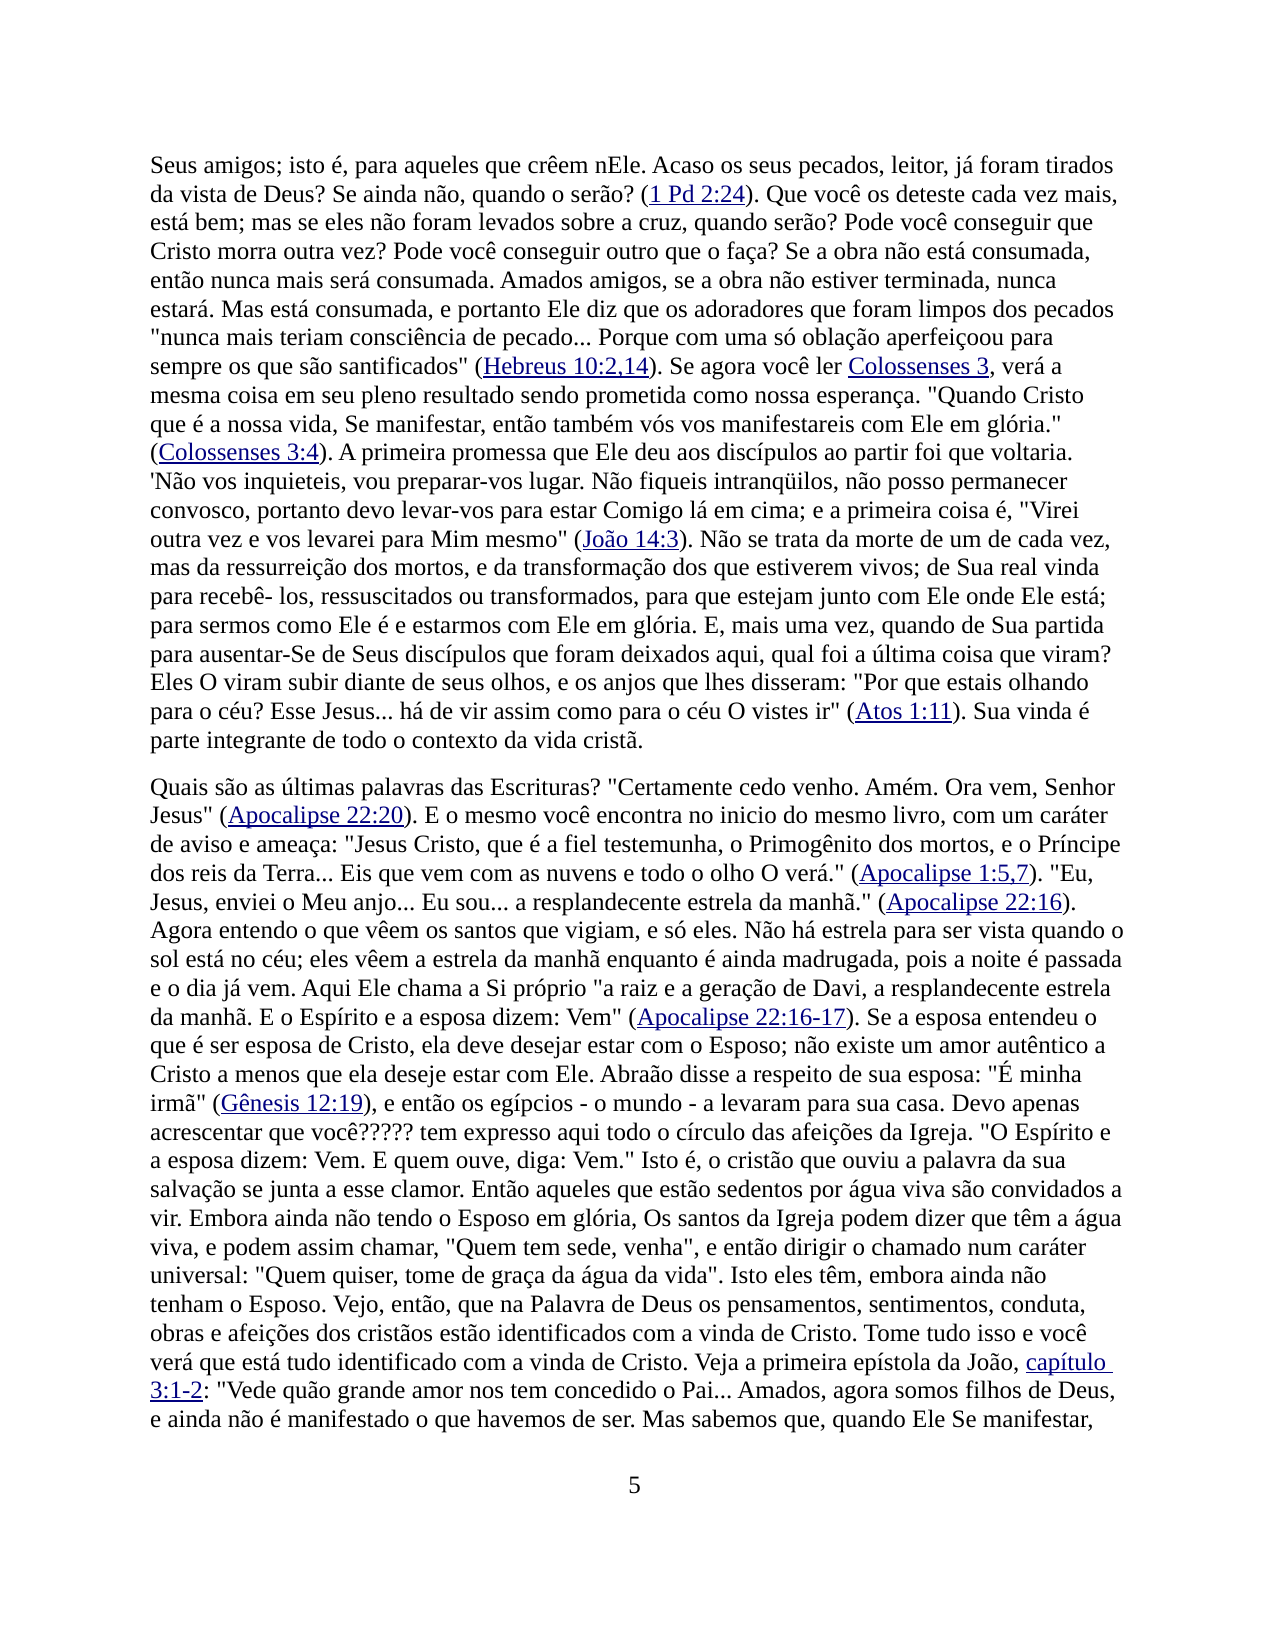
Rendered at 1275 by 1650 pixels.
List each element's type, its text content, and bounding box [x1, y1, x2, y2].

text Quais são as últimas palavras das Escrituras? "Certamente cedo venho. Amém. Ora vem, Senhor Jesus" (Apocalipse 22:20). E o mesmo você encontra no inicio do mesmo livro, com um caráter de aviso e ameaça: "Jesus Cristo, que é a fiel testemunha, o Primogênito dos mortos, e o Príncipe dos reis da Terra... Eis que vem com as nuvens e todo o olho O verá." (Apocalipse 1:5,7). "Eu, Jesus, enviei o Meu anjo... Eu sou... a resplandecente estrela da manhã." (Apocalipse 22:16). Agora entendo o que vêem os santos que vigiam, e só eles. Não há estrela para ser vista quando o sol está no céu; eles vêem a estrela da manhã enquanto é ainda madrugada, pois a noite é passada e o dia já vem. Aqui Ele chama a Si próprio "a raiz e a geração de Davi, a resplandecente estrela da manhã. E o Espírito e a esposa dizem: Vem" (Apocalipse 22:16-17). Se a esposa entendeu o que é ser esposa de Cristo, ela deve desejar estar com o Esposo; não existe um amor autêntico a Cristo a menos que ela deseje estar com Ele. Abraão disse a respeito de sua esposa: "É minha irmã" (Gênesis 12:19), e então os egípcios - o mundo - a levaram para sua casa. Devo apenas acrescentar que você????? tem expresso aqui todo o círculo das afeições da Igreja. "O Espírito e a esposa dizem: Vem. E quem ouve, diga: Vem." Isto é, o cristão que ouviu a palavra da sua salvação se junta a esse clamor. Então aqueles que estão sedentos por água viva são convidados a vir. Embora ainda não tendo o Esposo em glória, Os santos da Igreja podem dizer que têm a água viva, e podem assim chamar, "Quem tem sede, venha", e então dirigir o chamado num caráter universal: "Quem quiser, tome de graça da água da vida". Isto eles têm, embora ainda não tenham o Esposo. Vejo, então, que na Palavra de Deus os pensamentos, sentimentos, conduta, obras e afeições dos cristãos estão identificados com a vinda de Cristo. Tome tudo isso e você verá que está tudo identificado com a vinda de Cristo. Veja a primeira epístola da João, capítulo 3:1-2: "Vede quão grande amor nos tem concedido o Pai... Amados, agora somos filhos de Deus, e ainda não é manifestado o que havemos de ser. Mas sabemos que, quando Ele Se manifestar, [150, 772, 1125, 1433]
text Seus amigos; isto é, para aqueles que crêem nEle. Acaso os seus pecados, leitor, já foram tirados da vista de Deus? Se ainda não, quando o serão? (1 Pd 2:24). Que você os deteste cada vez mais, está bem; mas se eles não foram levados sobre a cruz, quando serão? Pode você conseguir que Cristo morra outra vez? Pode você conseguir outro que o faça? Se a obra não está consumada, então nunca mais será consumada. Amados amigos, se a obra não estiver terminada, nunca estará. Mas está consumada, e portanto Ele diz que os adoradores que foram limpos dos pecados "nunca mais teriam consciência de pecado... Porque com uma só oblação aperfeiçoou para sempre os que são santificados" (Hebreus 10:2,14). Se agora você ler Colossenses 3, verá a mesma coisa em seu pleno resultado sendo prometida como nossa esperança. "Quando Cristo que é a nossa vida, Se manifestar, então também vós vos manifestareis com Ele em glória." (Colossenses 3:4). A primeira promessa que Ele deu aos discípulos ao partir foi que voltaria. 'Não vos inquieteis, vou preparar-vos lugar. Não fiqueis intranqüilos, não posso permanecer convosco, portanto devo levar-vos para estar Comigo lá em cima; e a primeira coisa é, "Virei outra vez e vos levarei para Mim mesmo" (João 14:3). Não se trata da morte de um de cada vez, mas da ressurreição dos mortos, e da transformação dos que estiverem vivos; de Sua real vinda para recebê- los, ressuscitados ou transformados, para que estejam junto com Ele onde Ele está; para sermos como Ele é e estarmos com Ele em glória. E, mais uma vez, quando de Sua partida para ausentar-Se de Seus discípulos que foram deixados aqui, qual foi a última coisa que viram? Eles O viram subir diante de seus olhos, e os anjos que lhes disseram: "Por que estais olhando para o céu? Esse Jesus... há de vir assim como para o céu O vistes ir" (Atos 1:11). Sua vinda é parte integrante de todo o contexto da vida cristã. [150, 150, 1125, 754]
